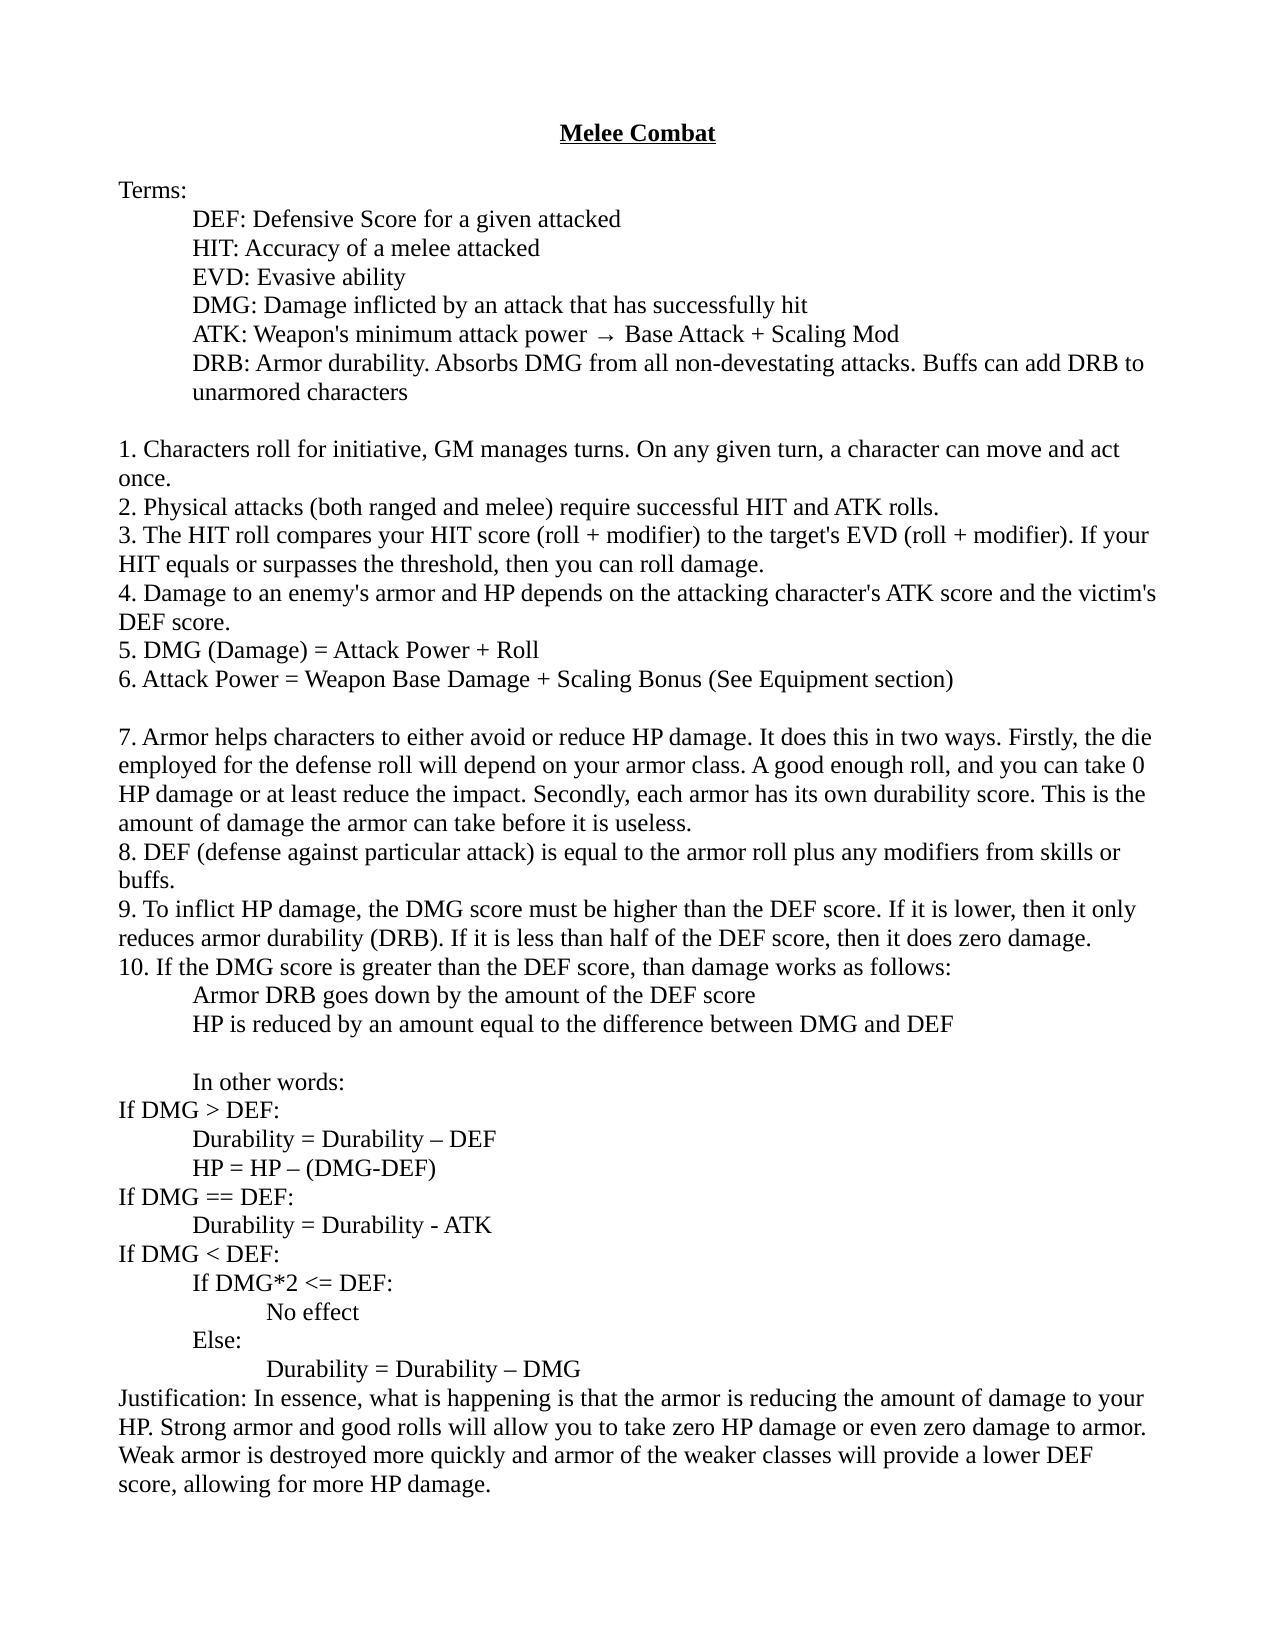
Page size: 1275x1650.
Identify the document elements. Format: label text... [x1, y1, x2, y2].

text 8. DEF (defense against particular attack) is equal to the armor roll plus any modifiers from skills or buffs. [118, 837, 1157, 894]
text 7. Armor helps characters to either avoid or reduce HP damage. It does this in two ways. Firstly, the die employed for the defense roll will depend on your armor class. A good enough roll, and you can take 0 HP damage or at least reduce the impact. Secondly, each armor has its own durability score. This is the amount of damage the armor can take before it is useless. [118, 722, 1157, 837]
text If DMG == DEF: [118, 1182, 1157, 1211]
text Melee Combat [118, 118, 1157, 147]
text 2. Physical attacks (both ranged and melee) require successful HIT and ATK rolls. [118, 492, 1157, 521]
text DMG: Damage inflicted by an attack that has successfully hit [118, 291, 1157, 319]
text 4. Damage to an enemy's armor and HP depends on the attacking character's ATK score and the victim's DEF score. [118, 578, 1157, 636]
text Justification: In essence, what is happening is that the armor is reducing the amount of damage to your HP. Strong armor and good rolls will allow you to take zero HP damage or even zero damage to armor. Weak armor is destroyed more quickly and armor of the weaker classes will provide a lower DEF score, allowing for more HP damage. [118, 1383, 1157, 1498]
text Durability = Durability – DEF [118, 1124, 1157, 1153]
text If DMG*2 <= DEF: [118, 1268, 1157, 1297]
text 3. The HIT roll compares your HIT score (roll + modifier) to the target's EVD (roll + modifier). If your HIT equals or surpasses the threshold, then you can roll damage. [118, 521, 1157, 578]
text 10. If the DMG score is greater than the DEF score, than damage works as follows: [118, 952, 1157, 981]
text HP = HP – (DMG-DEF) [118, 1153, 1157, 1182]
text ATK: Weapon's minimum attack power → Base Attack + Scaling Mod [118, 319, 1157, 348]
text 1. Characters roll for initiative, GM manages turns. On any given turn, a character can move and act once. [118, 434, 1157, 492]
text 6. Attack Power = Weapon Base Damage + Scaling Bonus (See Equipment section) [118, 664, 1157, 693]
text If DMG < DEF: [118, 1239, 1157, 1268]
text In other words: [118, 1067, 1157, 1096]
text If DMG > DEF: [118, 1096, 1157, 1124]
text HP is reduced by an amount equal to the difference between DMG and DEF [118, 1009, 1157, 1038]
text DEF: Defensive Score for a given attacked [118, 204, 1157, 233]
text Durability = Durability – DMG [118, 1354, 1157, 1383]
text No effect [118, 1297, 1157, 1326]
text 5. DMG (Damage) = Attack Power + Roll [118, 636, 1157, 664]
text EVD: Evasive ability [118, 262, 1157, 291]
text Terms: [118, 176, 1157, 204]
text Armor DRB goes down by the amount of the DEF score [118, 981, 1157, 1009]
text DRB: Armor durability. Absorbs DMG from all non-devestating attacks. Buffs can add DRB to unarmored characters [118, 348, 1157, 406]
text Else: [118, 1326, 1157, 1354]
text HIT: Accuracy of a melee attacked [118, 233, 1157, 262]
text 9. To inflict HP damage, the DMG score must be higher than the DEF score. If it is lower, then it only reduces armor durability (DRB). If it is less than half of the DEF score, then it does zero damage. [118, 894, 1157, 952]
text Durability = Durability - ATK [118, 1211, 1157, 1239]
